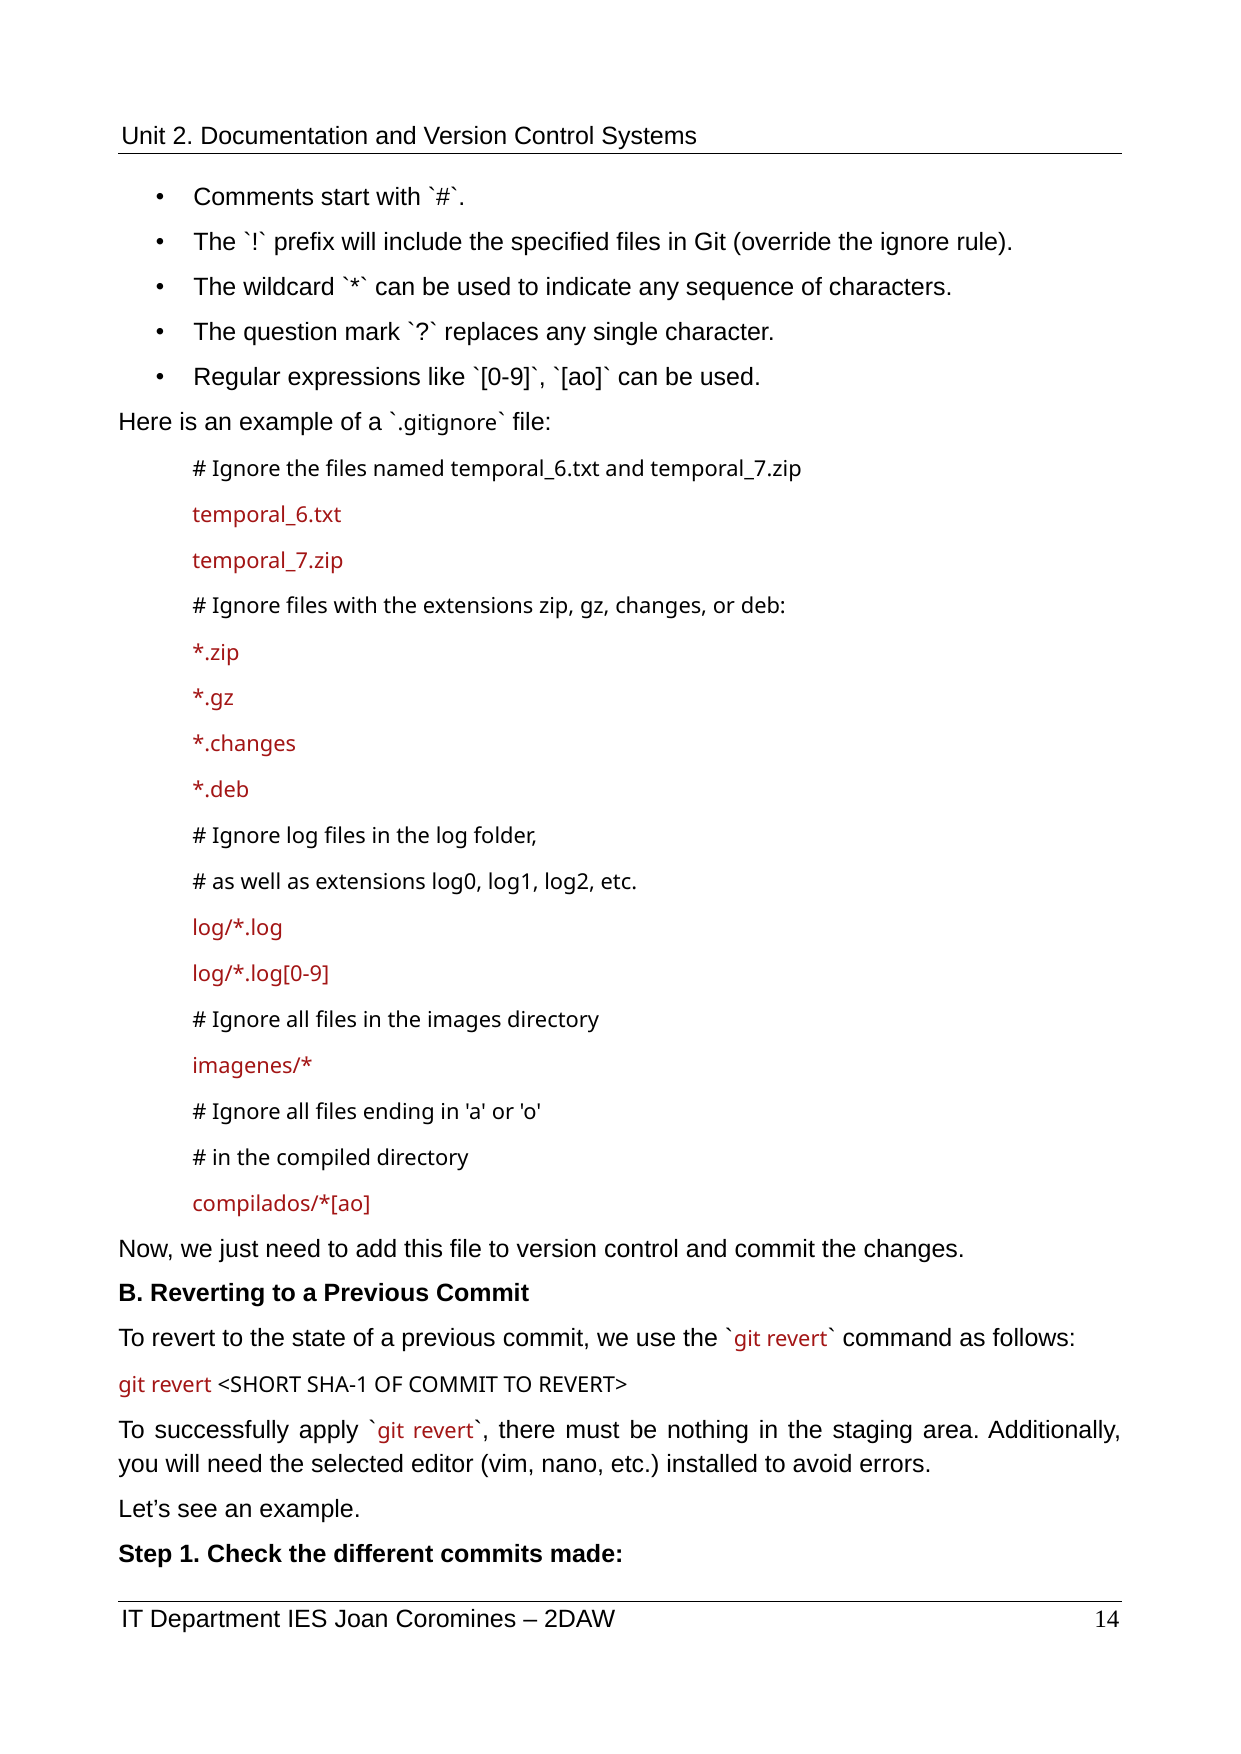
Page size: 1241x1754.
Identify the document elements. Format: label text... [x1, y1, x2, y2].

text *.deb [192, 774, 1122, 804]
list Regular expressions like `[0-9]`, `[ao]` can be used. [156, 362, 1122, 391]
text Step 1. Check the different commits made: [118, 1539, 1122, 1567]
text *.changes [192, 728, 1122, 758]
list Comments start with `#`. [156, 182, 1122, 211]
text imagenes/* [192, 1050, 1122, 1080]
text temporal_6.txt [192, 499, 1122, 528]
text # as well as extensions log0, log1, log2, etc. [192, 866, 1122, 896]
text To successfully apply `git revert`, there must be nothing in the staging area. Additionally, you will need the selected editor (vim, nano, etc.) installed to avoid errors. [118, 1415, 1122, 1478]
text # Ignore all files in the images directory [192, 1004, 1122, 1034]
text # in the compiled directory [192, 1142, 1122, 1172]
list The `!` prefix will include the specified files in Git (override the ignore rule). [156, 227, 1122, 256]
text Now, we just need to add this file to version control and commit the changes. [118, 1234, 1122, 1262]
text log/*.log [192, 912, 1122, 942]
text # Ignore files with the extensions zip, gz, changes, or deb: [192, 591, 1122, 620]
text Here is an example of a `.gitignore` file: [118, 407, 1122, 437]
text *.zip [192, 636, 1122, 666]
text git revert <SHORT SHA-1 OF COMMIT TO REVERT> [118, 1369, 1122, 1399]
text # Ignore the files named temporal_6.txt and temporal_7.zip [192, 453, 1122, 482]
text log/*.log[0-9] [192, 958, 1122, 988]
text temporal_7.zip [192, 544, 1122, 574]
text B. Reverting to a Previous Commit [118, 1278, 1122, 1307]
text # Ignore log files in the log folder, [192, 820, 1122, 850]
text compilados/*[ao] [192, 1188, 1122, 1217]
text *.gz [192, 682, 1122, 712]
text To revert to the state of a previous commit, we use the `git revert` command as follows: [118, 1323, 1122, 1353]
text # Ignore all files ending in 'a' or 'o' [192, 1096, 1122, 1126]
list The question mark `?` replaces any single character. [156, 317, 1122, 346]
text Let’s see an example. [118, 1494, 1122, 1523]
list The wildcard `*` can be used to indicate any sequence of characters. [156, 272, 1122, 301]
